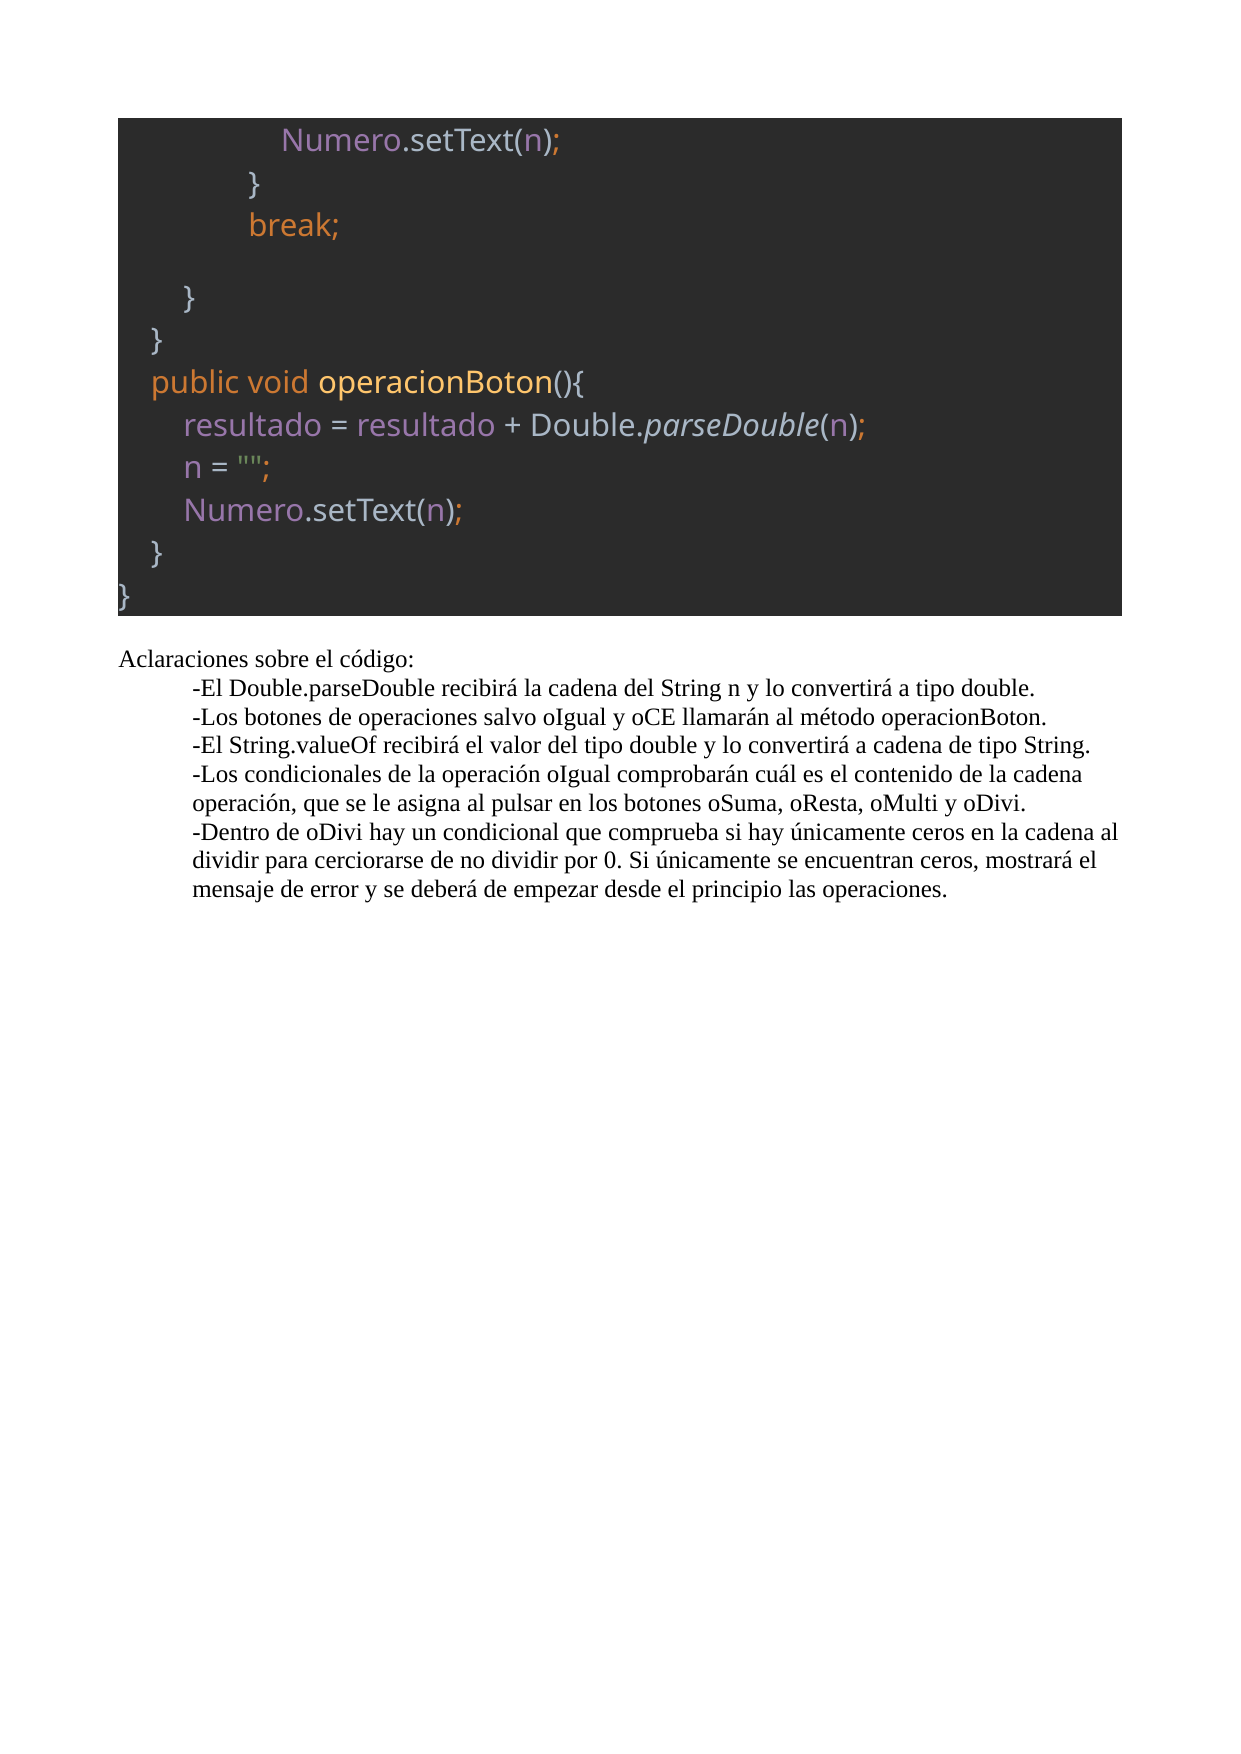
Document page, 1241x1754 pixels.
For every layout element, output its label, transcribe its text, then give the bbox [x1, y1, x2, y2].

text -Los condicionales de la operación oIgual comprobarán cuál es el contenido de la cadena operación, que se le asigna al pulsar en los botones oSuma, oResta, oMulti y oDivi. [118, 759, 1122, 817]
text -El Double.parseDouble recibirá la cadena del String n y lo convertirá a tipo double. [118, 673, 1122, 702]
text -El String.valueOf recibirá el valor del tipo double y lo convertirá a cadena de tipo String. [118, 731, 1122, 759]
text Aclaraciones sobre el código: [118, 644, 1122, 673]
text -Los botones de operaciones salvo oIgual y oCE llamarán al método operacionBoton. [118, 702, 1122, 731]
text -Dentro de oDivi hay un condicional que comprueba si hay únicamente ceros en la cadena al dividir para cerciorarse de no dividir por 0. Si únicamente se encuentran ceros, mostrará el mensaje de error y se deberá de empezar desde el principio las operaciones. [118, 817, 1122, 903]
text Numero.setText(n); } break; } } public void operacionBoton(){ resultado = resultado + Double.parseDouble(n); n = ""; Numero.setText(n); } } [118, 118, 1122, 616]
